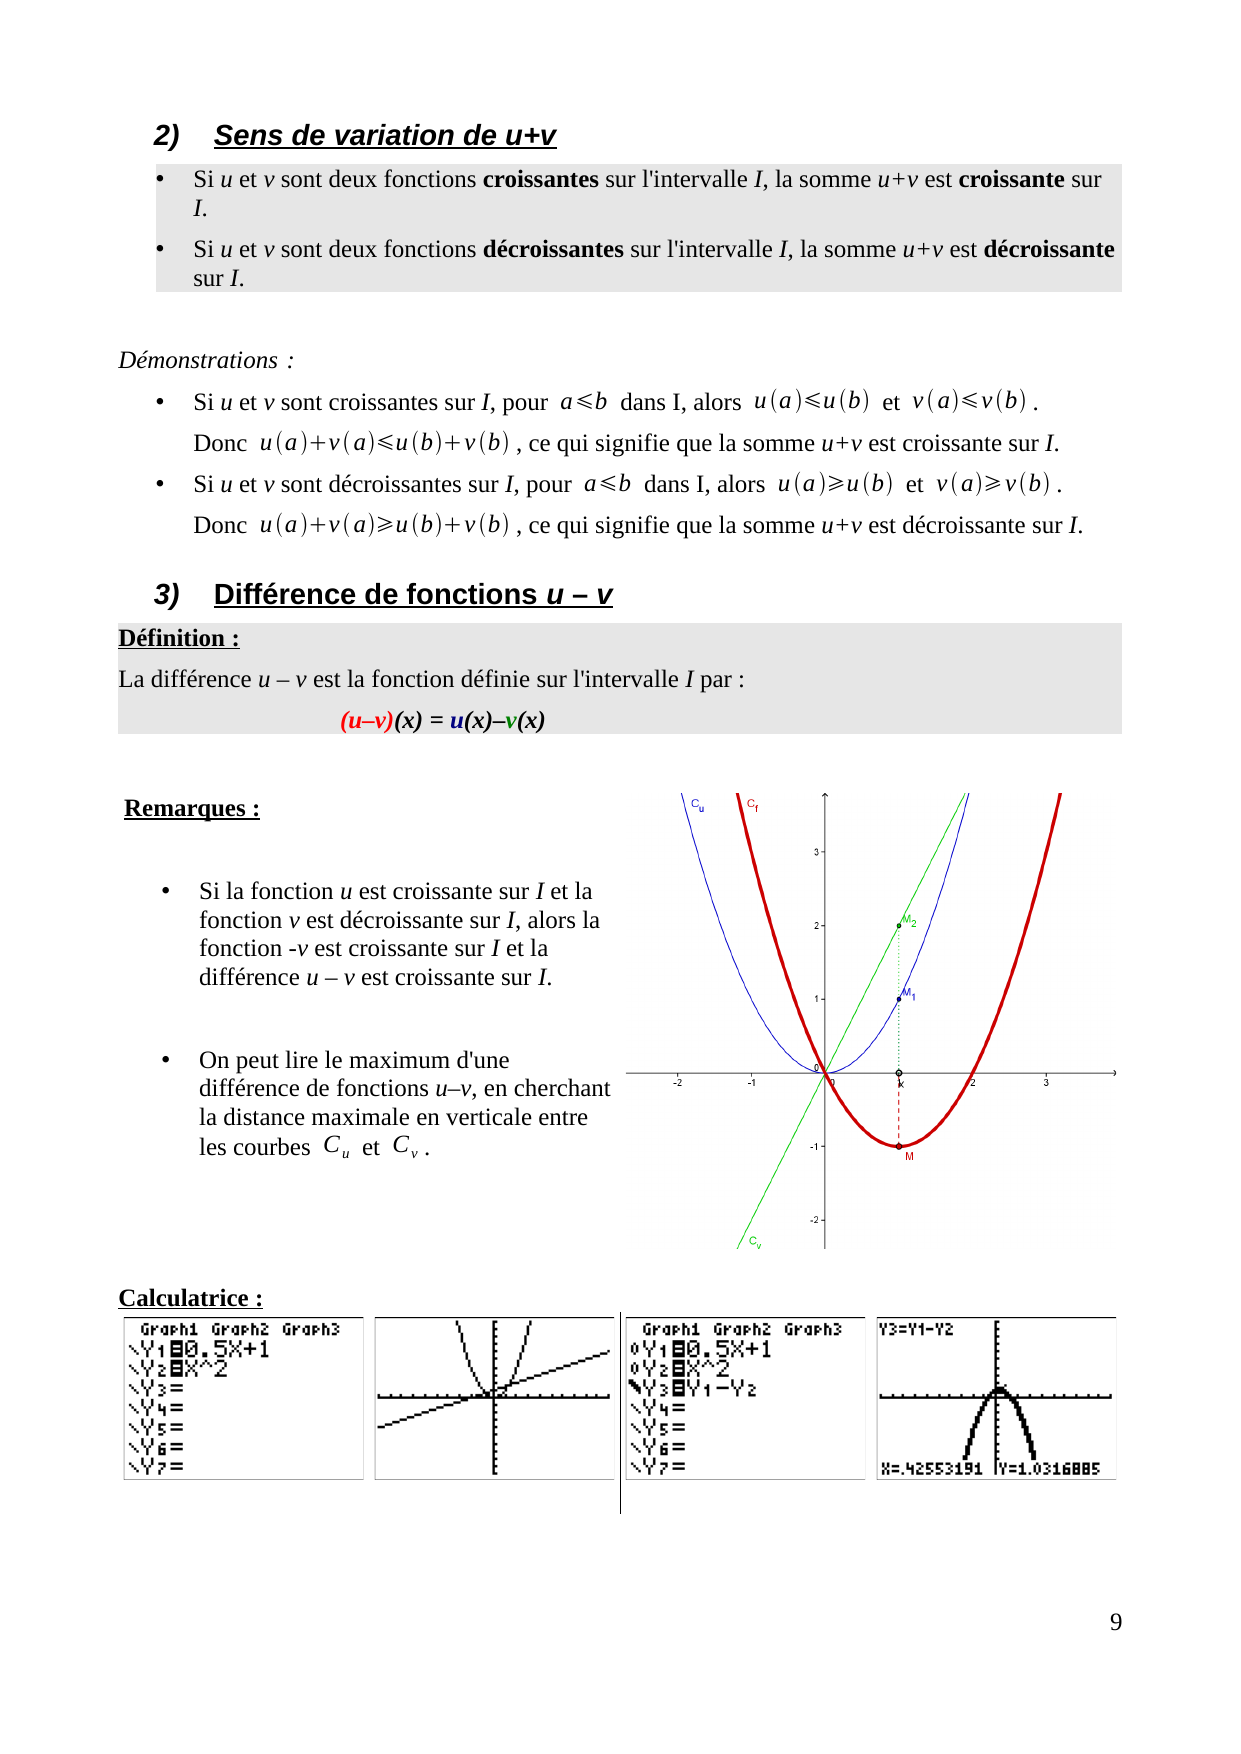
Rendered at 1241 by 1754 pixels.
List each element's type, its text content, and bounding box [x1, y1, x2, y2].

list Donc , ce qui signifie que la somme u+v est décroissante sur I. [156, 510, 1122, 539]
table_header Remarques : Si la fonction u est croissante sur I et la fonction v est décroissante sur I, alors la fonction -v est croissante sur I et la différence u – v est croissante sur I. On peut lire le maximum d'une différence de fonctions u–v, en cherchant la distance maximale en verticale entre les courbes et . [118, 788, 620, 1283]
text Définition : [118, 623, 1122, 651]
list Si u et v sont deux fonctions croissantes sur l'intervalle I, la somme u+v est croissante sur I. [156, 164, 1122, 222]
subtitle Sens de variation de u+v [153, 118, 1122, 152]
list Donc , ce qui signifie que la somme u+v est croissante sur I. [156, 428, 1122, 457]
table_header [369, 1312, 620, 1514]
list Si u et v sont décroissantes sur I, pour dans I, alors et . [156, 469, 1122, 498]
text (u–v)(x) = u(x)–v(x) [118, 705, 1122, 734]
list Si u et v sont deux fonctions décroissantes sur l'intervalle I, la somme u+v est décroissante sur I. [156, 234, 1122, 292]
text Calculatrice : [118, 1283, 1122, 1312]
table_header [620, 788, 1122, 1283]
text Démonstrations : [118, 345, 1122, 374]
subtitle Différence de fonctions u – v [153, 577, 1122, 610]
text La différence u – v est la fonction définie sur l'intervalle I par : [118, 664, 1122, 693]
list Si u et v sont croissantes sur I, pour dans I, alors et . [156, 387, 1122, 415]
table_header [621, 1312, 871, 1514]
table_header [118, 1312, 369, 1514]
table_header [871, 1312, 1122, 1514]
